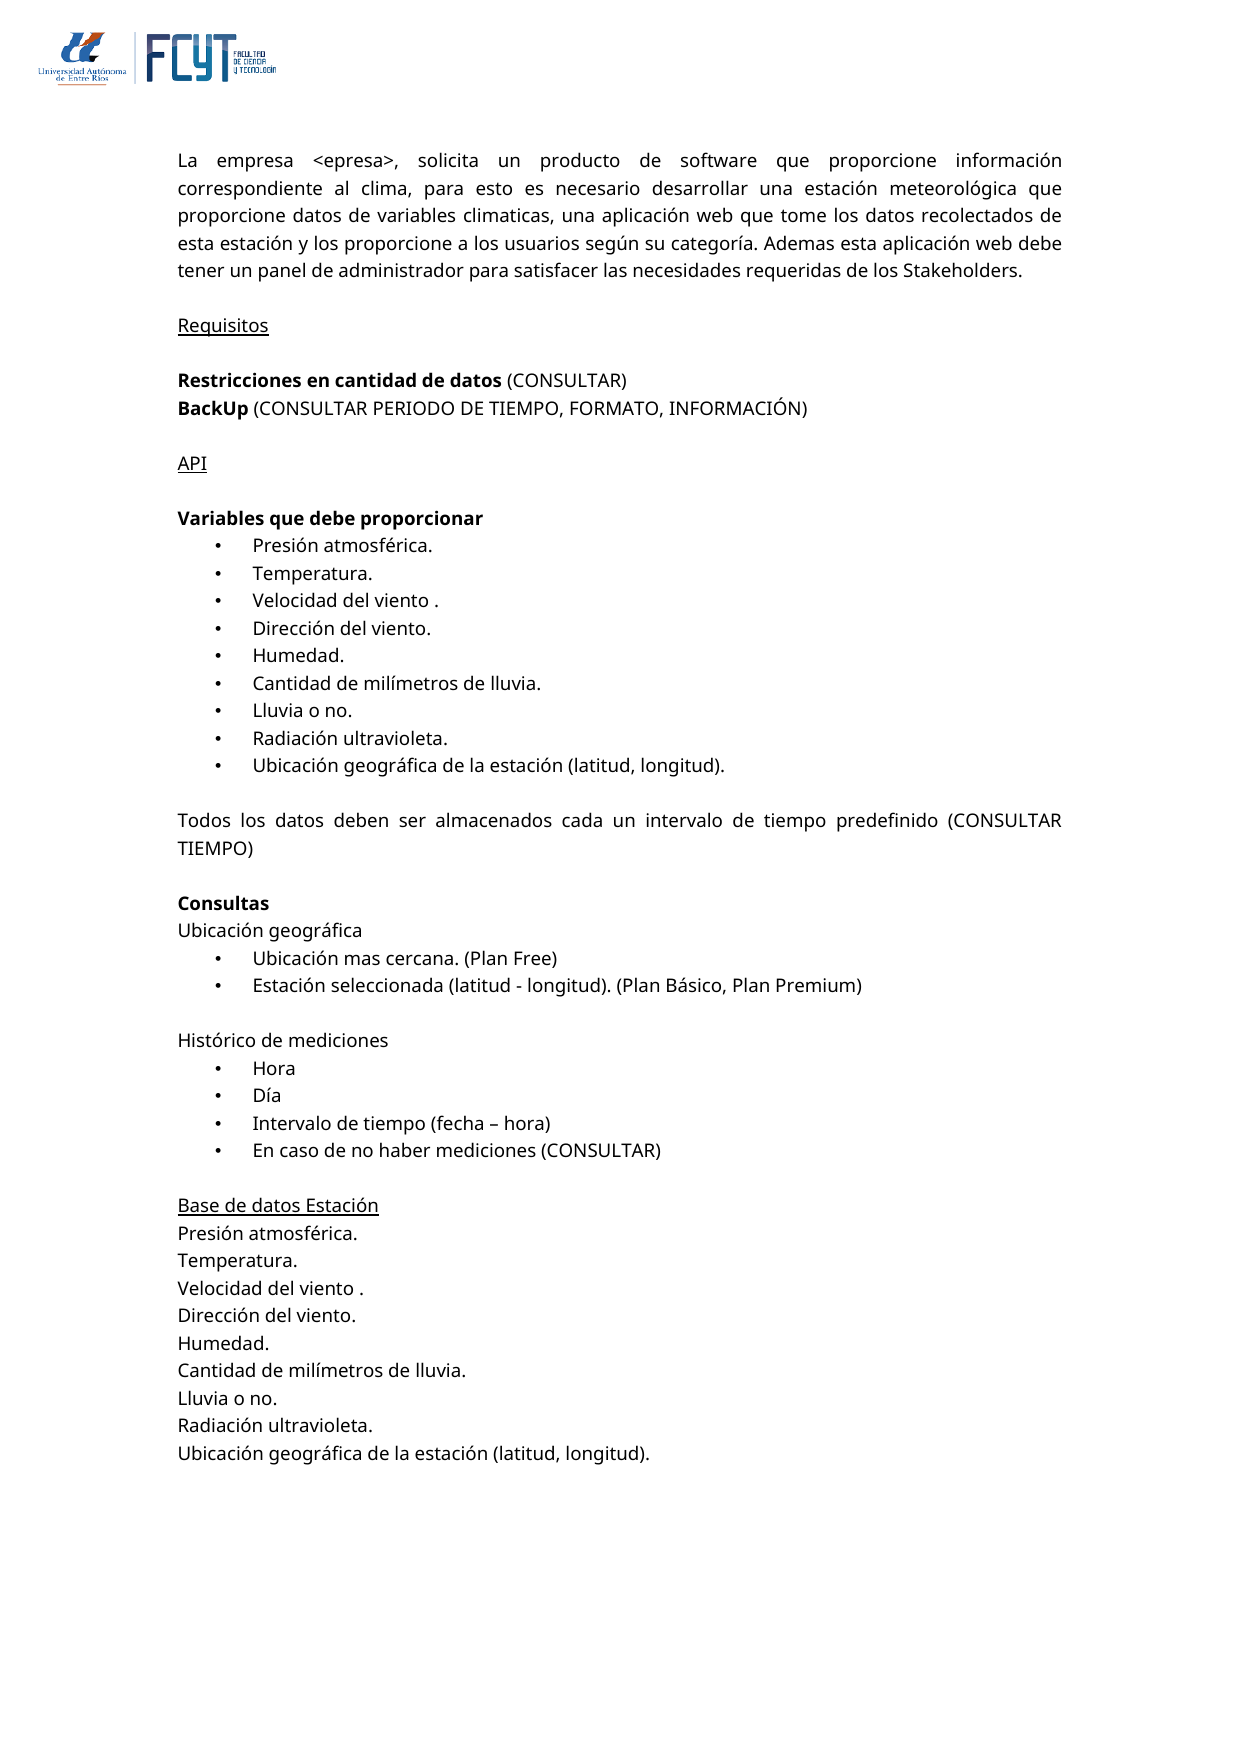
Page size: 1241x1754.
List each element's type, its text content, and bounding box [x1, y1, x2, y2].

list Ubicación geográfica de la estación (latitud, longitud). [215, 753, 1063, 778]
list En caso de no haber mediciones (CONSULTAR) [215, 1138, 1063, 1163]
list Consultas [177, 890, 1063, 916]
list Radiación ultravioleta. [215, 725, 1063, 751]
list Radiación ultravioleta. [177, 1413, 1063, 1438]
list Hora [215, 1055, 1063, 1081]
list Intervalo de tiempo (fecha – hora) [215, 1110, 1063, 1136]
list Humedad. [215, 643, 1063, 668]
list Histórico de mediciones [177, 1028, 1063, 1053]
list Velocidad del viento . [215, 588, 1063, 613]
list Temperatura. [215, 560, 1063, 586]
list Lluvia o no. [177, 1385, 1063, 1411]
list Todos los datos deben ser almacenados cada un intervalo de tiempo predefinido (CONSULTAR TIEMPO) [177, 808, 1063, 861]
list Ubicación mas cercana. (Plan Free) [215, 945, 1063, 971]
list Base de datos Estación [177, 1193, 1063, 1218]
list Ubicación geográfica de la estación (latitud, longitud). [177, 1440, 1063, 1466]
list Dirección del viento. [177, 1303, 1063, 1328]
list Presión atmosférica. [177, 1220, 1063, 1246]
list Dirección del viento. [215, 615, 1063, 641]
list Temperatura. [177, 1248, 1063, 1273]
list API [177, 450, 1063, 476]
list La empresa <epresa>, solicita un producto de software que proporcione información correspondiente al clima, para esto es necesario desarrollar una estación meteorológica que proporcione datos de variables climaticas, una aplicación web que tome los datos recolectados de esta estación y los proporcione a los usuarios según su categoría. Ademas esta aplicación web debe tener un panel de administrador para satisfacer las necesidades requeridas de los Stakeholders. [177, 148, 1063, 283]
list Cantidad de milímetros de lluvia. [215, 670, 1063, 696]
list Variables que debe proporcionar [177, 505, 1063, 531]
list BackUp (CONSULTAR PERIODO DE TIEMPO, FORMATO, INFORMACIÓN) [177, 395, 1063, 421]
list Requisitos [177, 313, 1063, 338]
list Humedad. [177, 1330, 1063, 1356]
list Restricciones en cantidad de datos (CONSULTAR) [177, 368, 1063, 393]
list Estación seleccionada (latitud - longitud). (Plan Básico, Plan Premium) [215, 973, 1063, 998]
list Día [215, 1083, 1063, 1108]
list Lluvia o no. [215, 698, 1063, 723]
list Ubicación geográfica [177, 918, 1063, 943]
list Velocidad del viento . [177, 1275, 1063, 1301]
list Presión atmosférica. [215, 533, 1063, 558]
list Cantidad de milímetros de lluvia. [177, 1358, 1063, 1383]
picture [33, 28, 281, 92]
